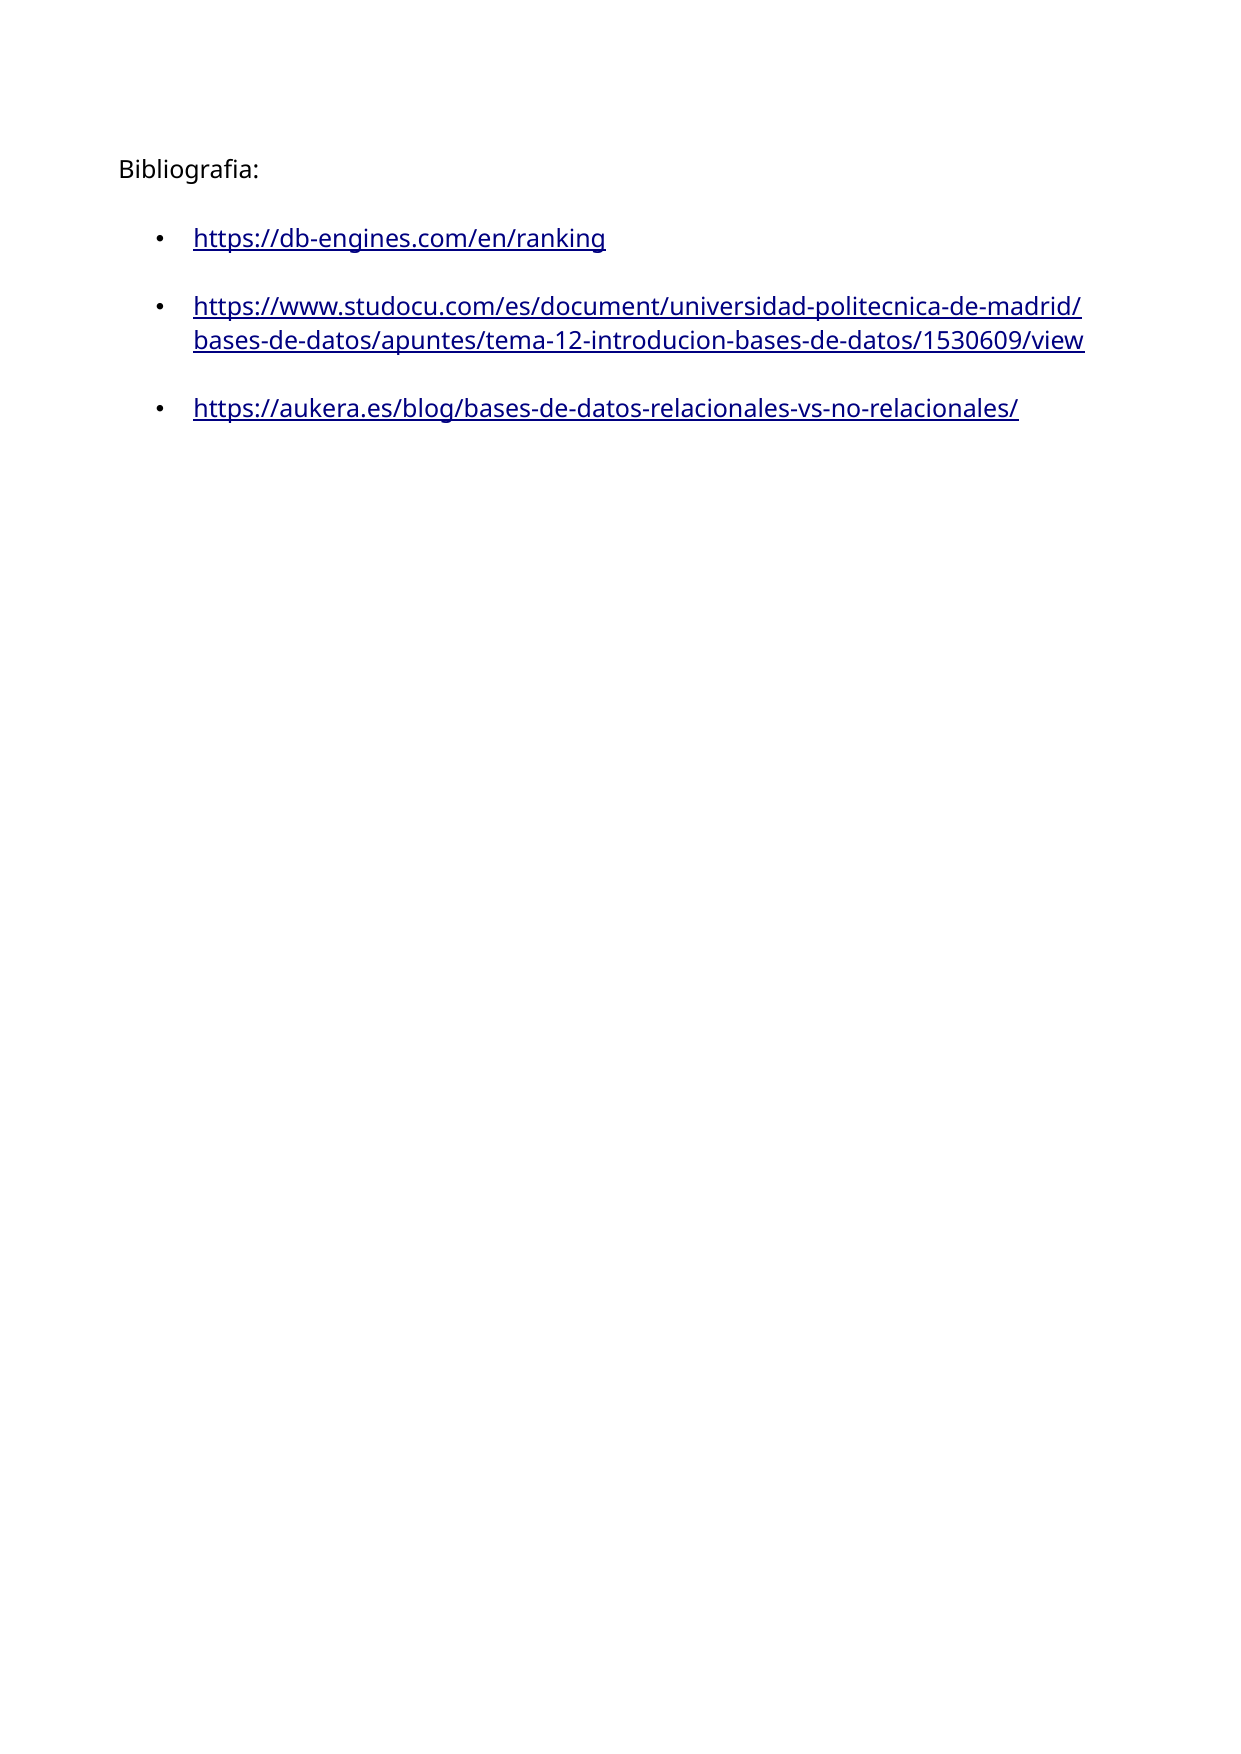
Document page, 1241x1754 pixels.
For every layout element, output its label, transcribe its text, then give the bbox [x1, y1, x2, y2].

text Bibliografia: [118, 152, 1122, 186]
list https://aukera.es/blog/bases-de-datos-relacionales-vs-no-relacionales/ [156, 391, 1122, 425]
list https://db-engines.com/en/ranking [156, 220, 1122, 254]
list https://www.studocu.com/es/document/universidad-politecnica-de-madrid/bases-de-datos/apuntes/tema-12-introducion-bases-de-datos/1530609/view [156, 288, 1122, 357]
